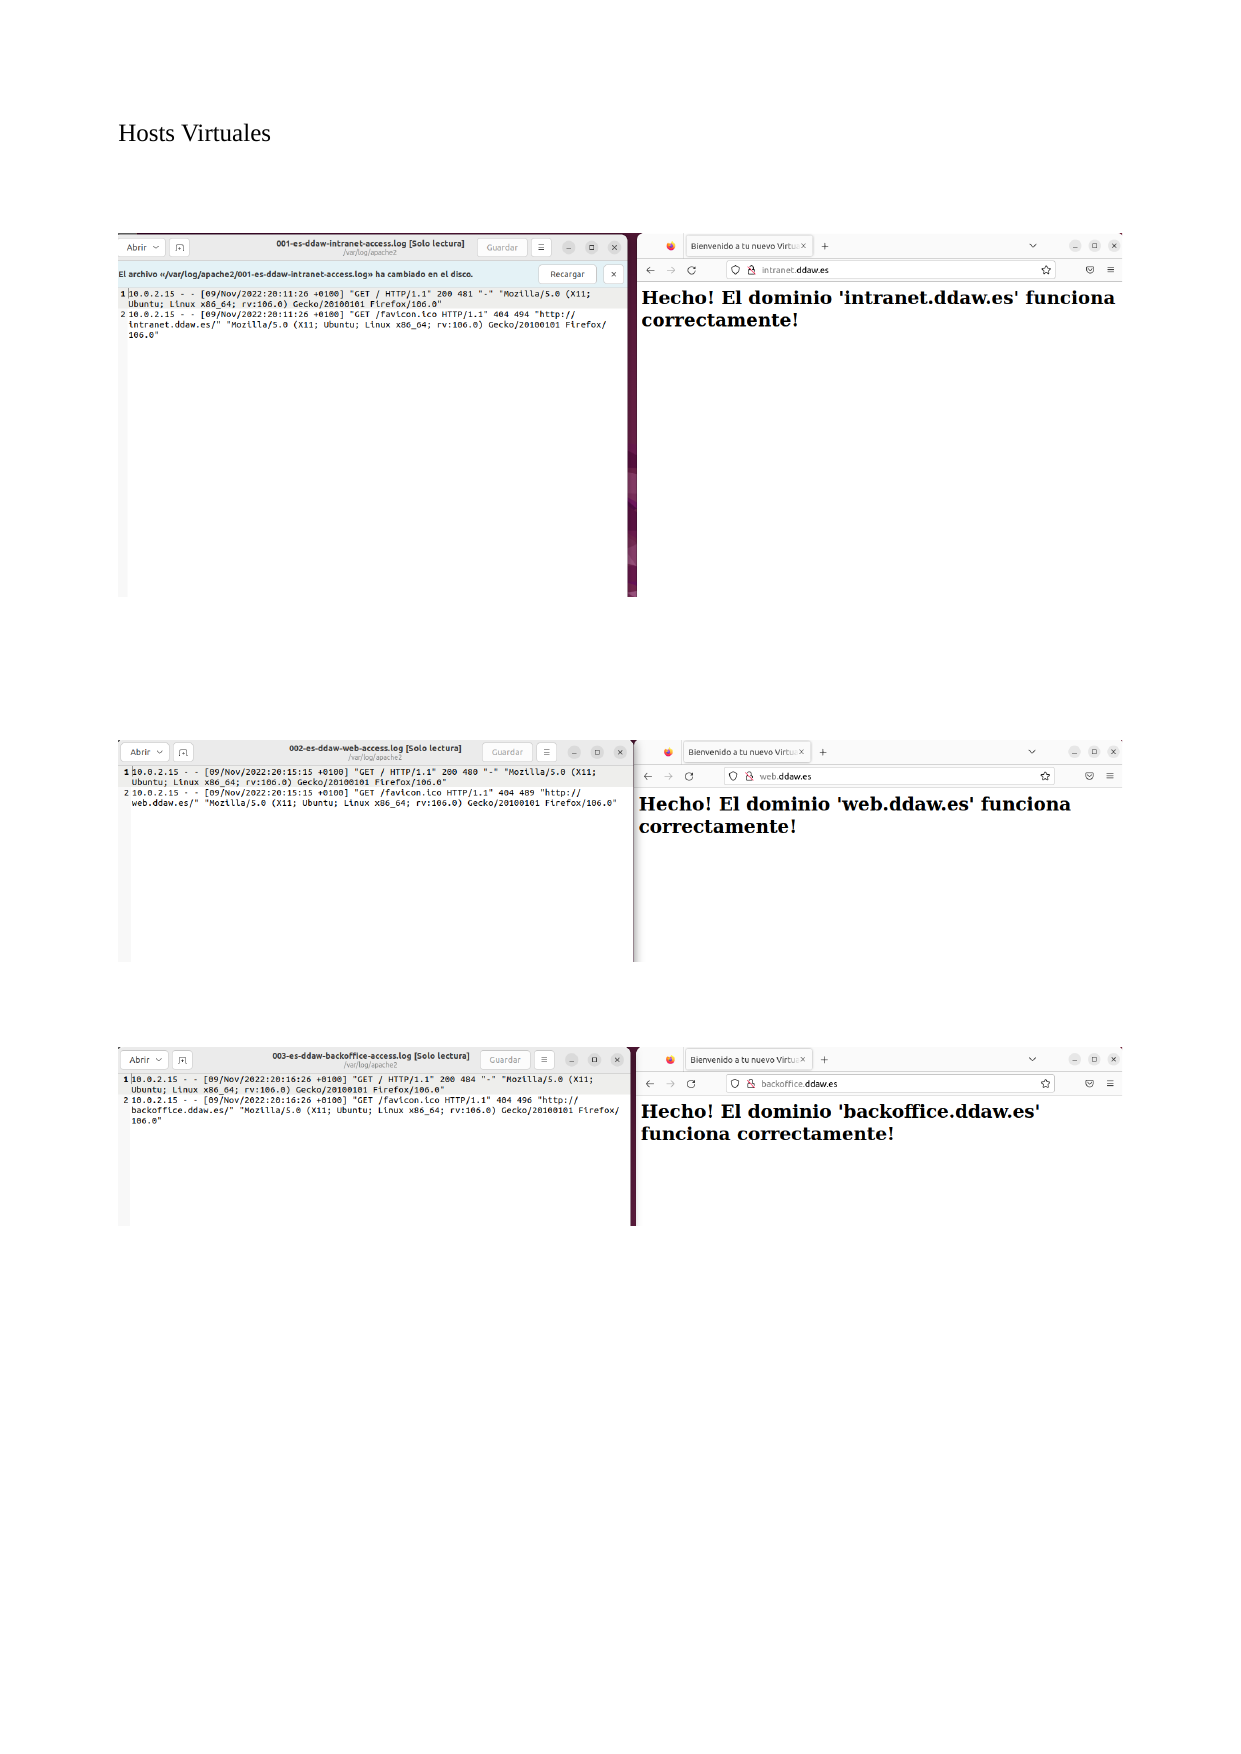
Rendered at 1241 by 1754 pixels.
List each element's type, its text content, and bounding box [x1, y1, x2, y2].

picture [118, 1047, 1123, 1226]
picture [118, 233, 1123, 597]
picture [118, 740, 1123, 962]
text Hosts Virtuales [118, 118, 1122, 147]
